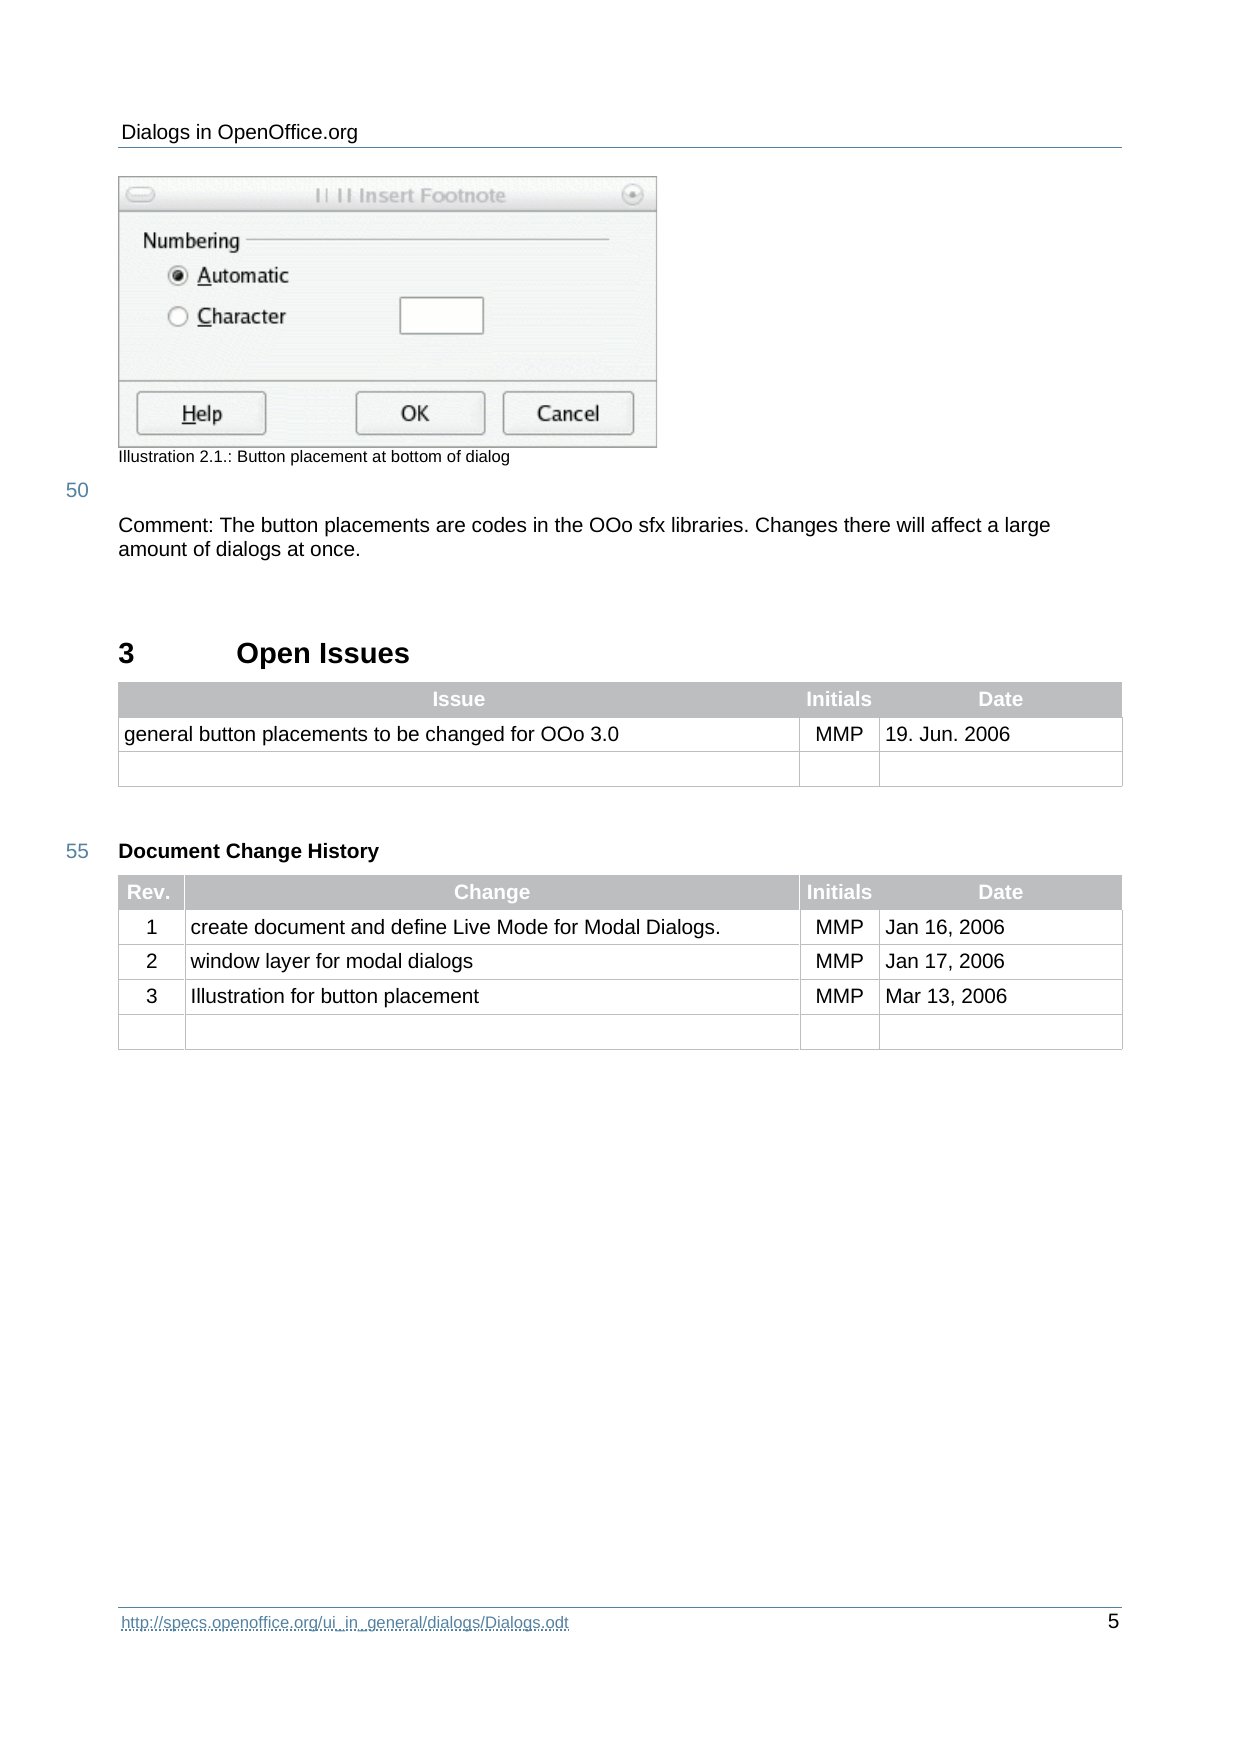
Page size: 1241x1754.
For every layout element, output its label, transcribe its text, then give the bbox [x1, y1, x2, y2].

table_cell MMP [801, 980, 879, 1014]
picture [118, 176, 658, 448]
text Comment: The button placements are codes in the OOo sfx libraries. Changes there will affect a large amount of dialogs at once. [118, 514, 1122, 561]
table_header Date [879, 682, 1122, 717]
table_header Issue [118, 682, 799, 717]
table_cell <...> [119, 1015, 184, 1049]
table_cell [880, 752, 1122, 786]
table_header Initials [800, 875, 879, 910]
subtitle Document Change History [118, 839, 1122, 862]
table_cell Jan 17, 2006 [880, 945, 1122, 979]
table_cell MMP [801, 910, 879, 944]
table_cell [801, 1015, 879, 1049]
table_header Change [185, 875, 799, 910]
text Illustration 1.1.: Button placement at bottom of dialog [118, 448, 657, 466]
table_cell [800, 752, 879, 786]
table_cell [880, 1015, 1122, 1049]
table_cell MMP [800, 718, 879, 751]
table_cell general button placements to be changed for OOo 3.0 [119, 718, 799, 751]
table_cell Illustration for button placement [186, 980, 799, 1014]
table_cell Mar 13, 2006 [880, 980, 1122, 1014]
table_cell <...> [119, 752, 799, 786]
table_cell 19. Jun. 2006 [880, 718, 1122, 751]
table_cell MMP [801, 945, 879, 979]
table_header Date [879, 875, 1122, 910]
table_cell 1 [119, 910, 184, 944]
table_cell create document and define Live Mode for Modal Dialogs. [186, 910, 799, 944]
table_cell Jan 16, 2006 [880, 910, 1122, 944]
table_cell [186, 1015, 799, 1049]
table_cell window layer for modal dialogs [186, 945, 799, 979]
table_cell 2 [119, 945, 184, 979]
table_header Rev. [118, 875, 184, 910]
subtitle Open Issues [118, 637, 1122, 670]
table_cell 3 [119, 980, 184, 1014]
table_header Initials [799, 682, 879, 717]
